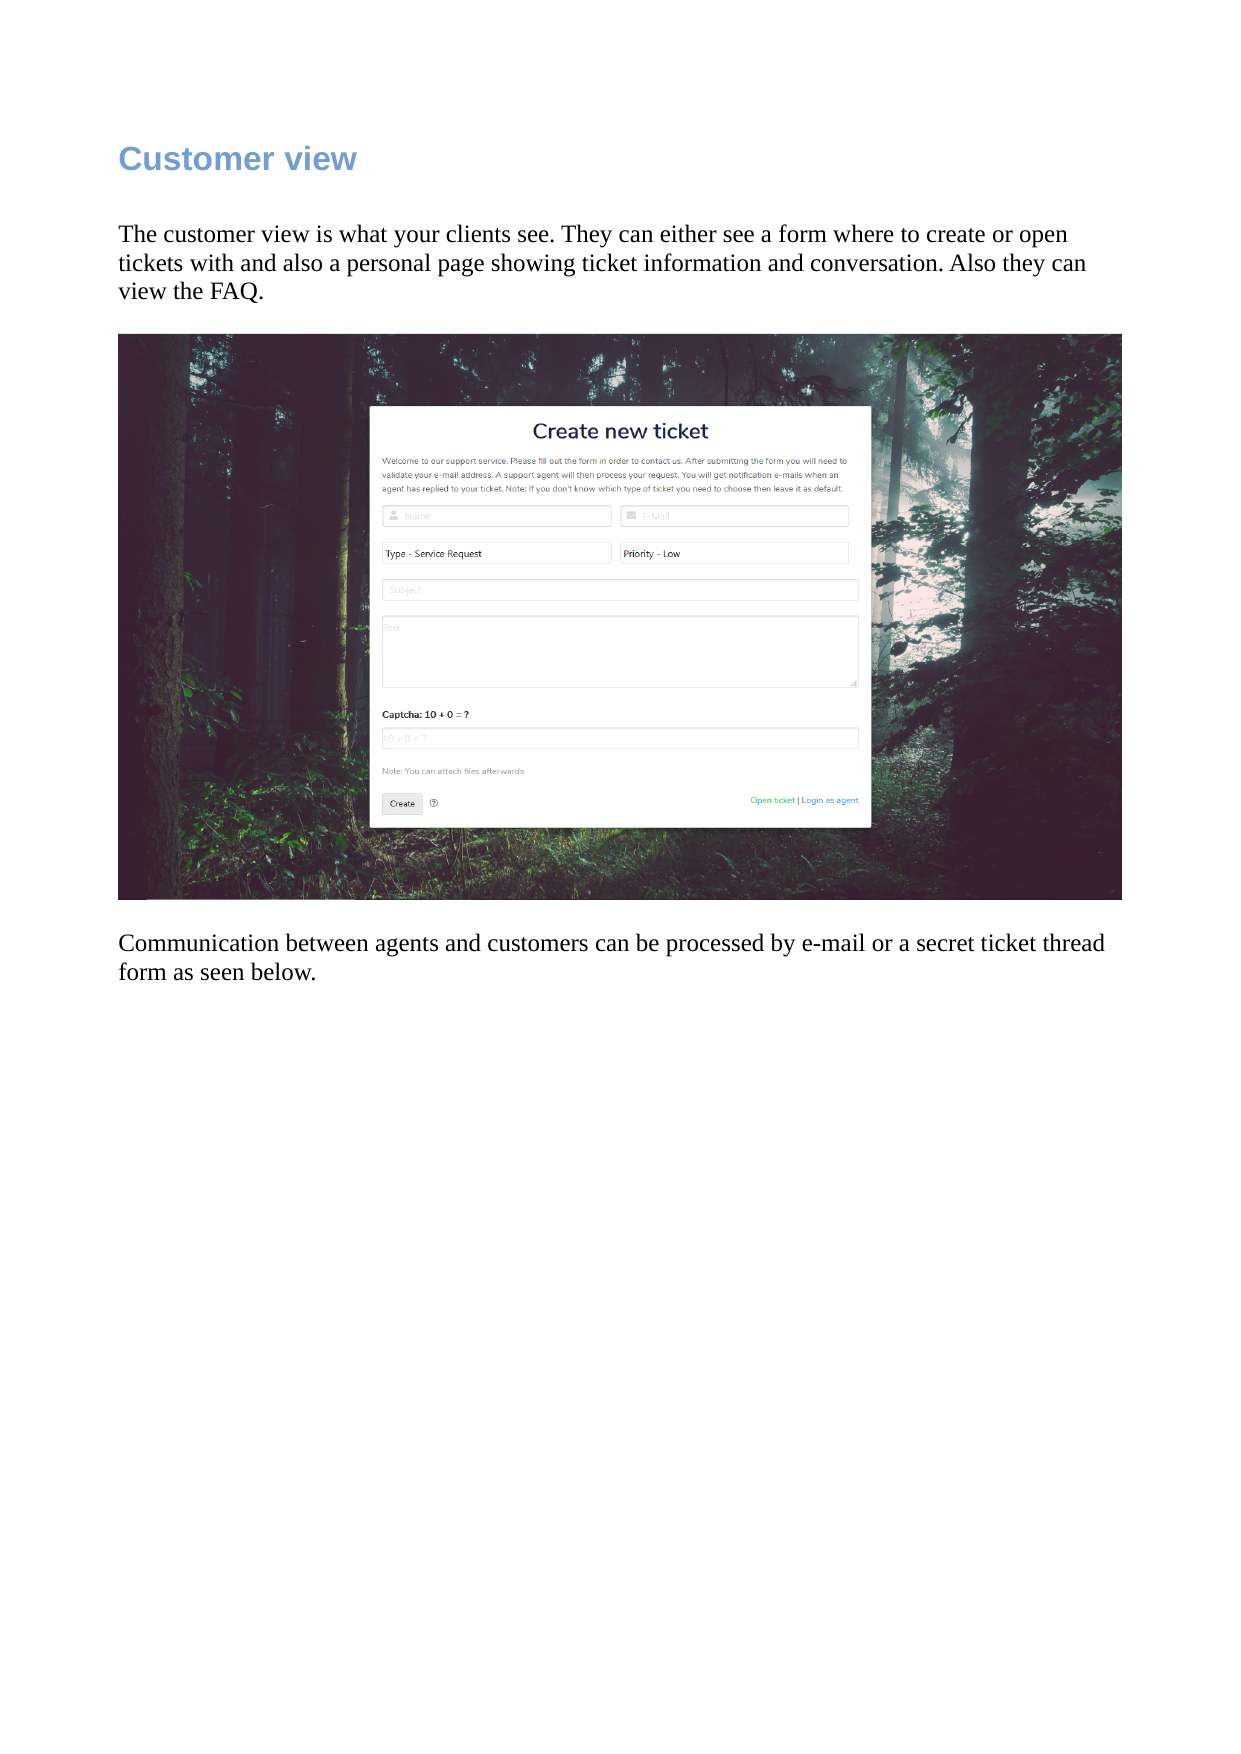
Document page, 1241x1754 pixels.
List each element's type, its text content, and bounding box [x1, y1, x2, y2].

subtitle Customer view [118, 139, 1122, 178]
picture [118, 333, 1123, 900]
text Communication between agents and customers can be processed by e-mail or a secret ticket thread form as seen below. [118, 928, 1122, 986]
text The customer view is what your clients see. They can either see a form where to create or open tickets with and also a personal page showing ticket information and conversation. Also they can view the FAQ. [118, 219, 1122, 305]
